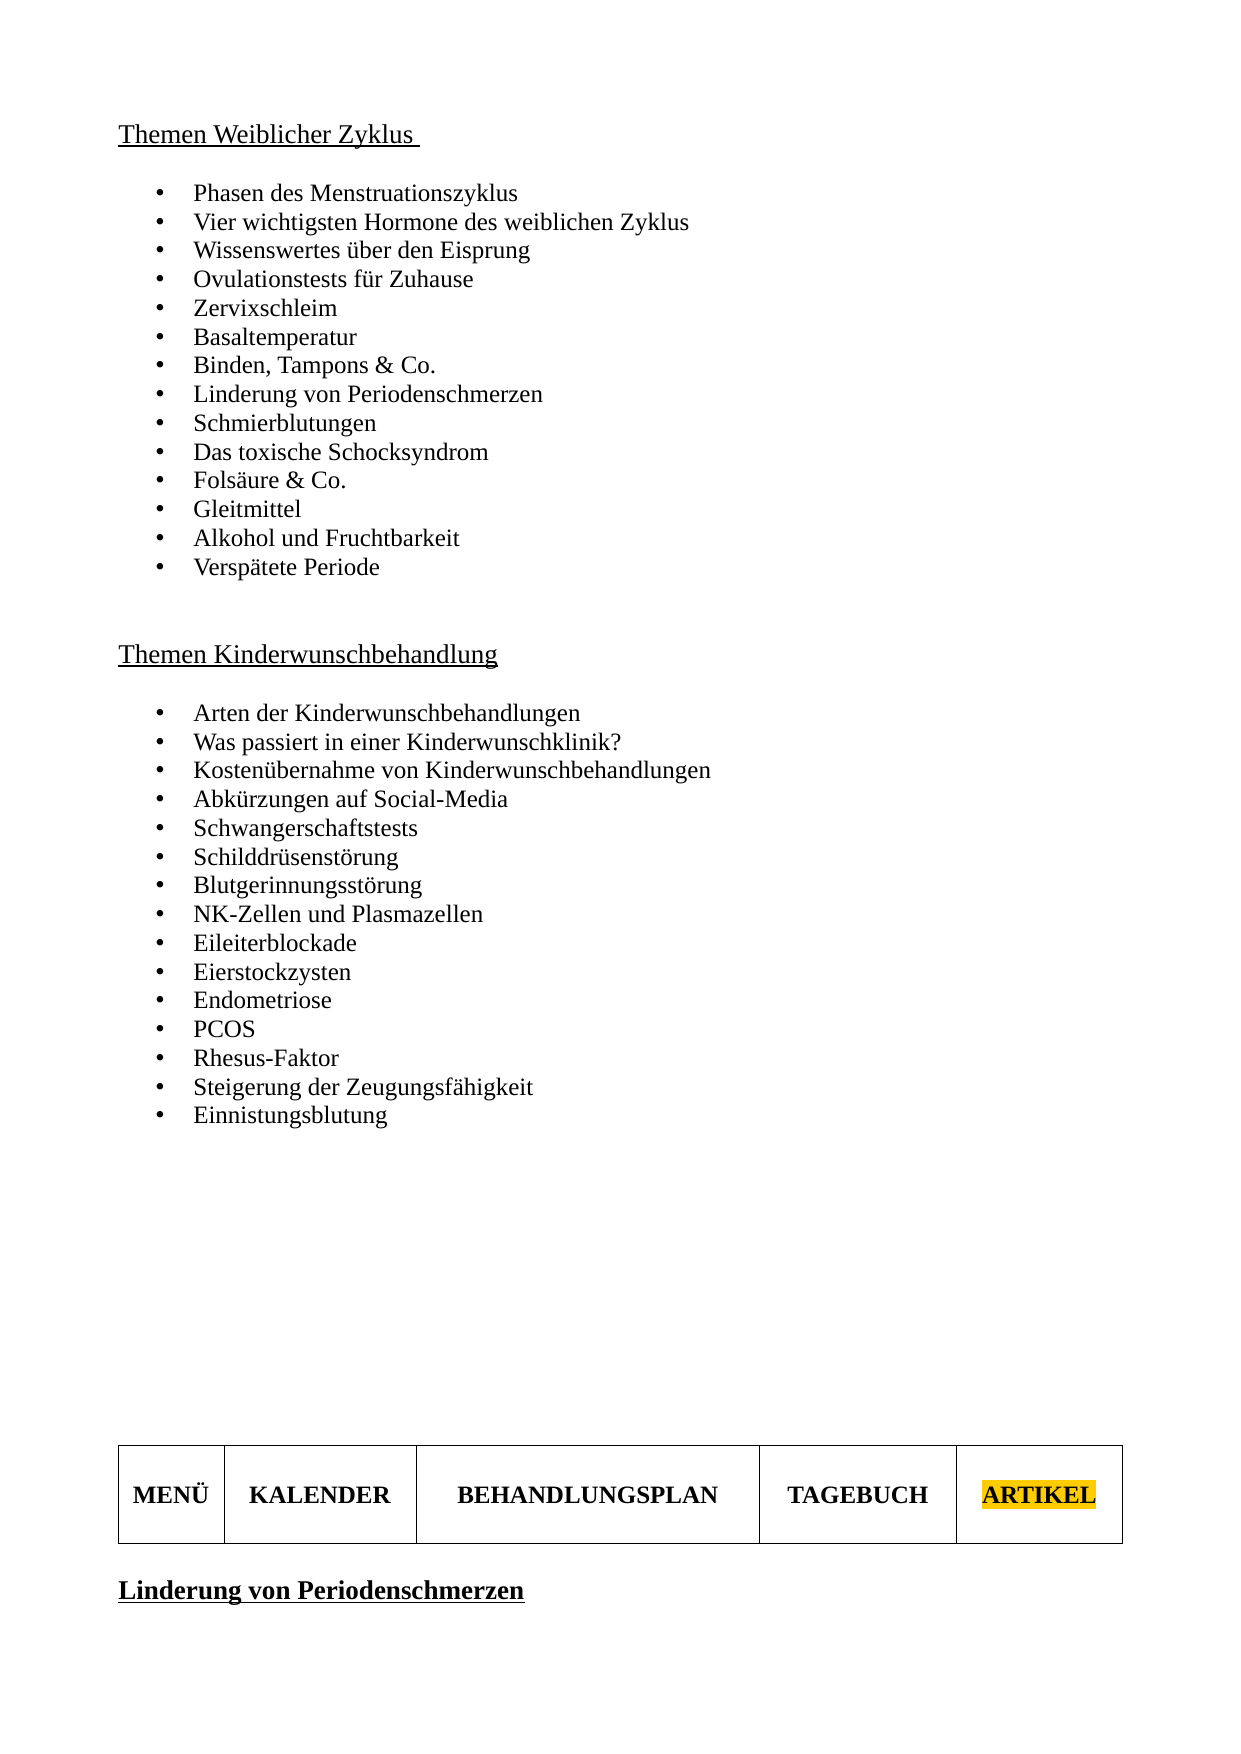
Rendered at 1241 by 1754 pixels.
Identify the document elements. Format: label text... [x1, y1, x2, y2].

list Folsäure & Co. [156, 466, 1122, 494]
list Rhesus-Faktor [156, 1043, 1122, 1072]
list Eierstockzysten [156, 957, 1122, 985]
list Eileiterblockade [156, 928, 1122, 957]
text Themen Weiblicher Zyklus [118, 118, 1122, 149]
list PCOS [156, 1014, 1122, 1043]
table_header TAGEBUCH [760, 1446, 956, 1543]
list Steigerung der Zeugungsfähigkeit [156, 1072, 1122, 1100]
list Phasen des Menstruationszyklus [156, 178, 1122, 207]
list Endometriose [156, 985, 1122, 1014]
text Linderung von Periodenschmerzen [118, 1574, 1122, 1606]
list Linderung von Periodenschmerzen [156, 379, 1122, 408]
text Themen Kinderwunschbehandlung [118, 638, 1122, 669]
list Binden, Tampons & Co. [156, 351, 1122, 379]
list Ovulationstests für Zuhause [156, 264, 1122, 293]
list Zervixschleim [156, 293, 1122, 322]
table_header MENÜ [119, 1446, 224, 1543]
table_header KALENDER [225, 1446, 416, 1543]
list Schilddrüsenstörung [156, 842, 1122, 870]
list Verspätete Periode [156, 552, 1122, 581]
list NK-Zellen und Plasmazellen [156, 899, 1122, 928]
list Abkürzungen auf Social-Media [156, 784, 1122, 813]
list Kostenübernahme von Kinderwunschbehandlungen [156, 755, 1122, 784]
list Schwangerschaftstests [156, 813, 1122, 842]
table_header BEHANDLUNGSPLAN [417, 1446, 759, 1543]
list Das toxische Schocksyndrom [156, 437, 1122, 466]
list Schmierblutungen [156, 408, 1122, 437]
list Blutgerinnungsstörung [156, 870, 1122, 899]
list Arten der Kinderwunschbehandlungen [156, 698, 1122, 727]
list Alkohol und Fruchtbarkeit [156, 523, 1122, 552]
list Wissenswertes über den Eisprung [156, 236, 1122, 264]
list Basaltemperatur [156, 322, 1122, 351]
list Gleitmittel [156, 494, 1122, 523]
table_header ARTIKEL [957, 1446, 1122, 1543]
list Einnistungsblutung [156, 1100, 1122, 1129]
list Vier wichtigsten Hormone des weiblichen Zyklus [156, 207, 1122, 236]
list Was passiert in einer Kinderwunschklinik? [156, 727, 1122, 755]
